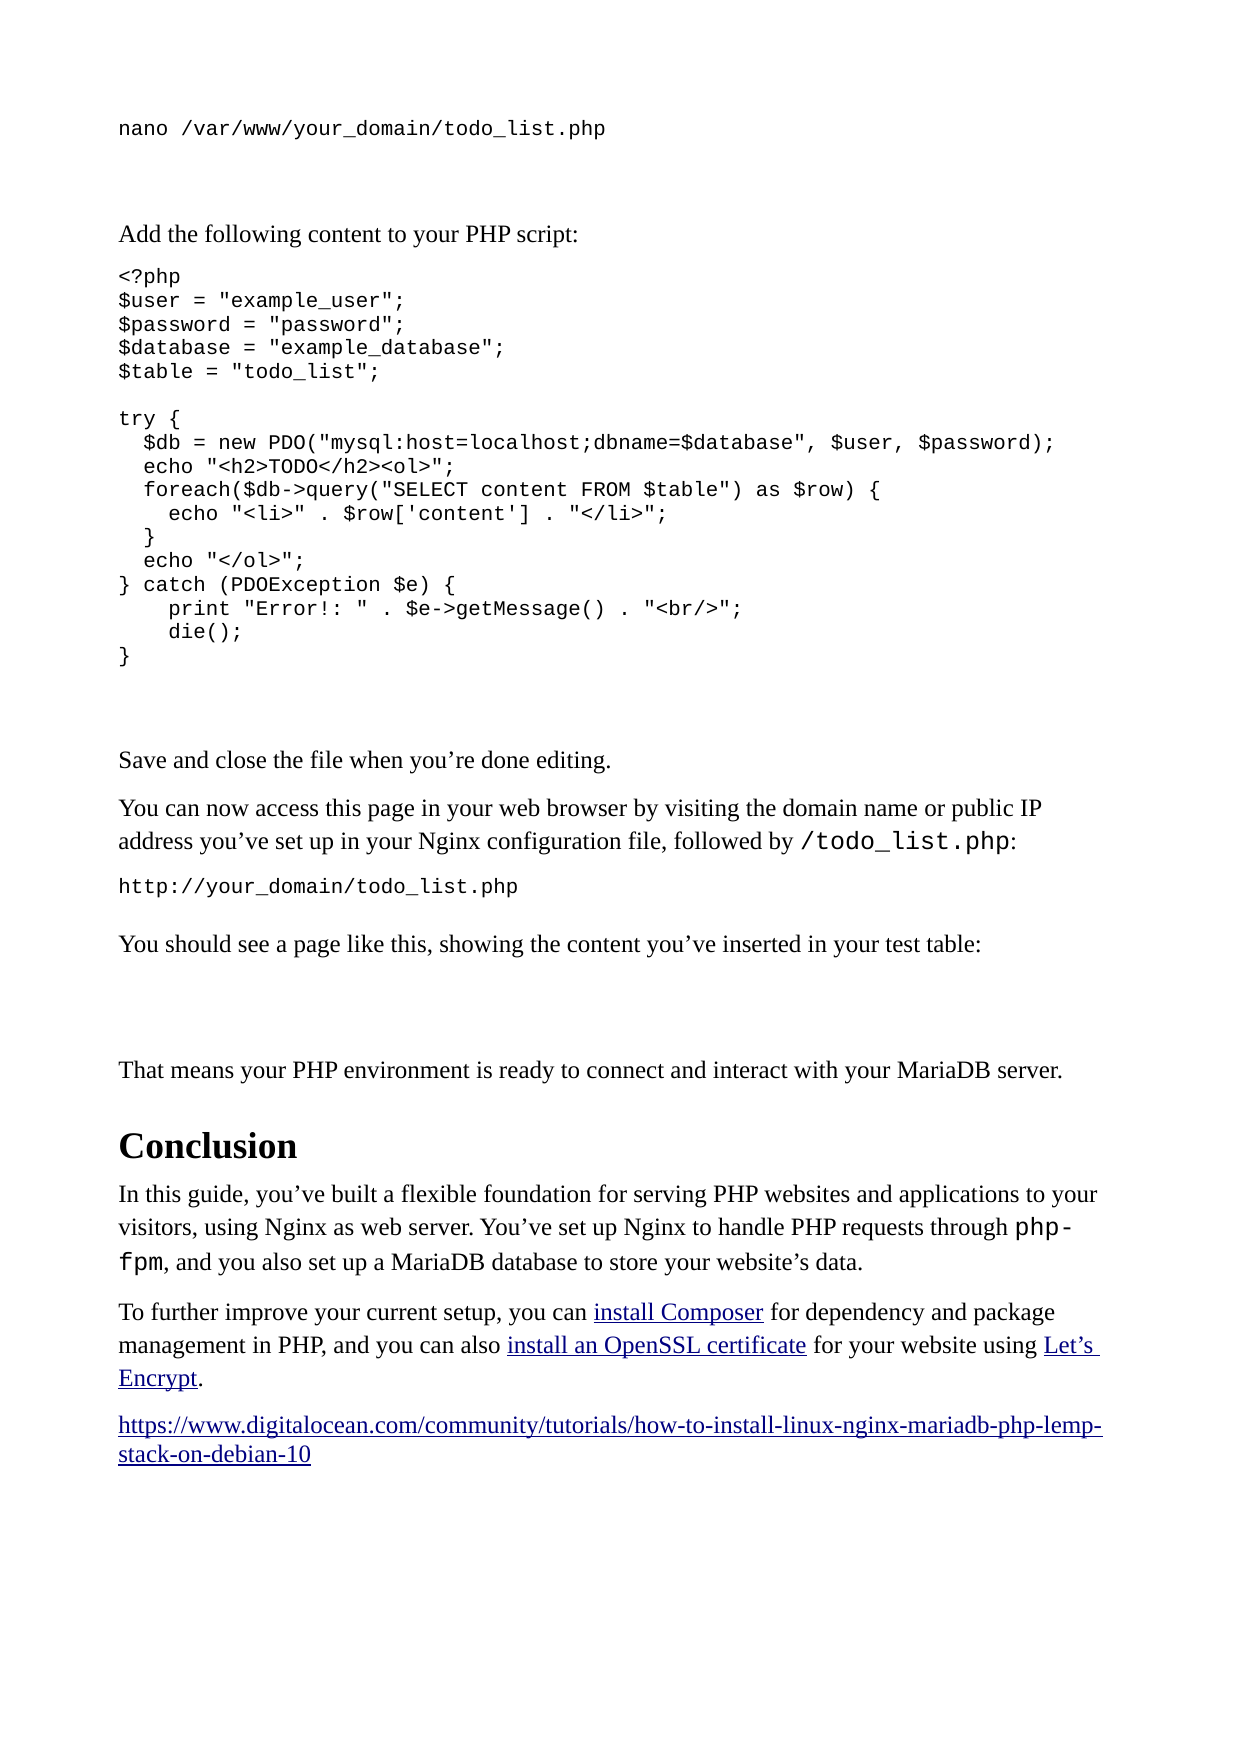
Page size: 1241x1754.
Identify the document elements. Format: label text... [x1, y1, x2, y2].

text Add the following content to your PHP script: [118, 219, 1122, 248]
text nano /var/www/your_domain/todo_list.php [118, 118, 1122, 142]
text $user = "example_user"; [118, 290, 1122, 314]
text To further improve your current setup, you can install Composer for dependency and package management in PHP, and you can also install an OpenSSL certificate for your website using Let’s Encrypt. [118, 1297, 1122, 1392]
text You should see a page like this, showing the content you’ve inserted in your test table: [118, 929, 1122, 958]
text In this guide, you’ve built a flexible foundation for serving PHP websites and applications to your visitors, using Nginx as web server. You’ve set up Nginx to handle PHP requests through php-fpm, and you also set up a MariaDB database to store your website’s data. [118, 1179, 1122, 1278]
text $table = "todo_list"; [118, 361, 1122, 385]
text You can now access this page in your web browser by visiting the domain name or public IP address you’ve set up in your Nginx configuration file, followed by /todo_list.php: [118, 793, 1122, 857]
text That means your PHP environment is ready to connect and interact with your MariaDB server. [118, 1055, 1122, 1083]
text echo "</ol>"; [118, 550, 1122, 574]
text try { [118, 408, 1122, 432]
text die(); [118, 621, 1122, 645]
subtitle Conclusion [118, 1123, 1122, 1166]
text $database = "example_database"; [118, 337, 1122, 361]
text foreach($db->query("SELECT content FROM $table") as $row) { [118, 479, 1122, 503]
text $db = new PDO("mysql:host=localhost;dbname=$database", $user, $password); [118, 432, 1122, 456]
text Save and close the file when you’re done editing. [118, 746, 1122, 774]
text <?php [118, 266, 1122, 290]
text echo "<li>" . $row['content'] . "</li>"; [118, 503, 1122, 527]
text https://www.digitalocean.com/community/tutorials/how-to-install-linux-nginx-mariadb-php-lemp-stack-on-debian-10 [118, 1411, 1122, 1468]
text print "Error!: " . $e->getMessage() . "<br/>"; [118, 597, 1122, 621]
text } [118, 645, 1122, 668]
text http://your_domain/todo_list.php [118, 876, 1122, 900]
text } [118, 527, 1122, 550]
text echo "<h2>TODO</h2><ol>"; [118, 456, 1122, 479]
text $password = "password"; [118, 314, 1122, 337]
text } catch (PDOException $e) { [118, 574, 1122, 597]
